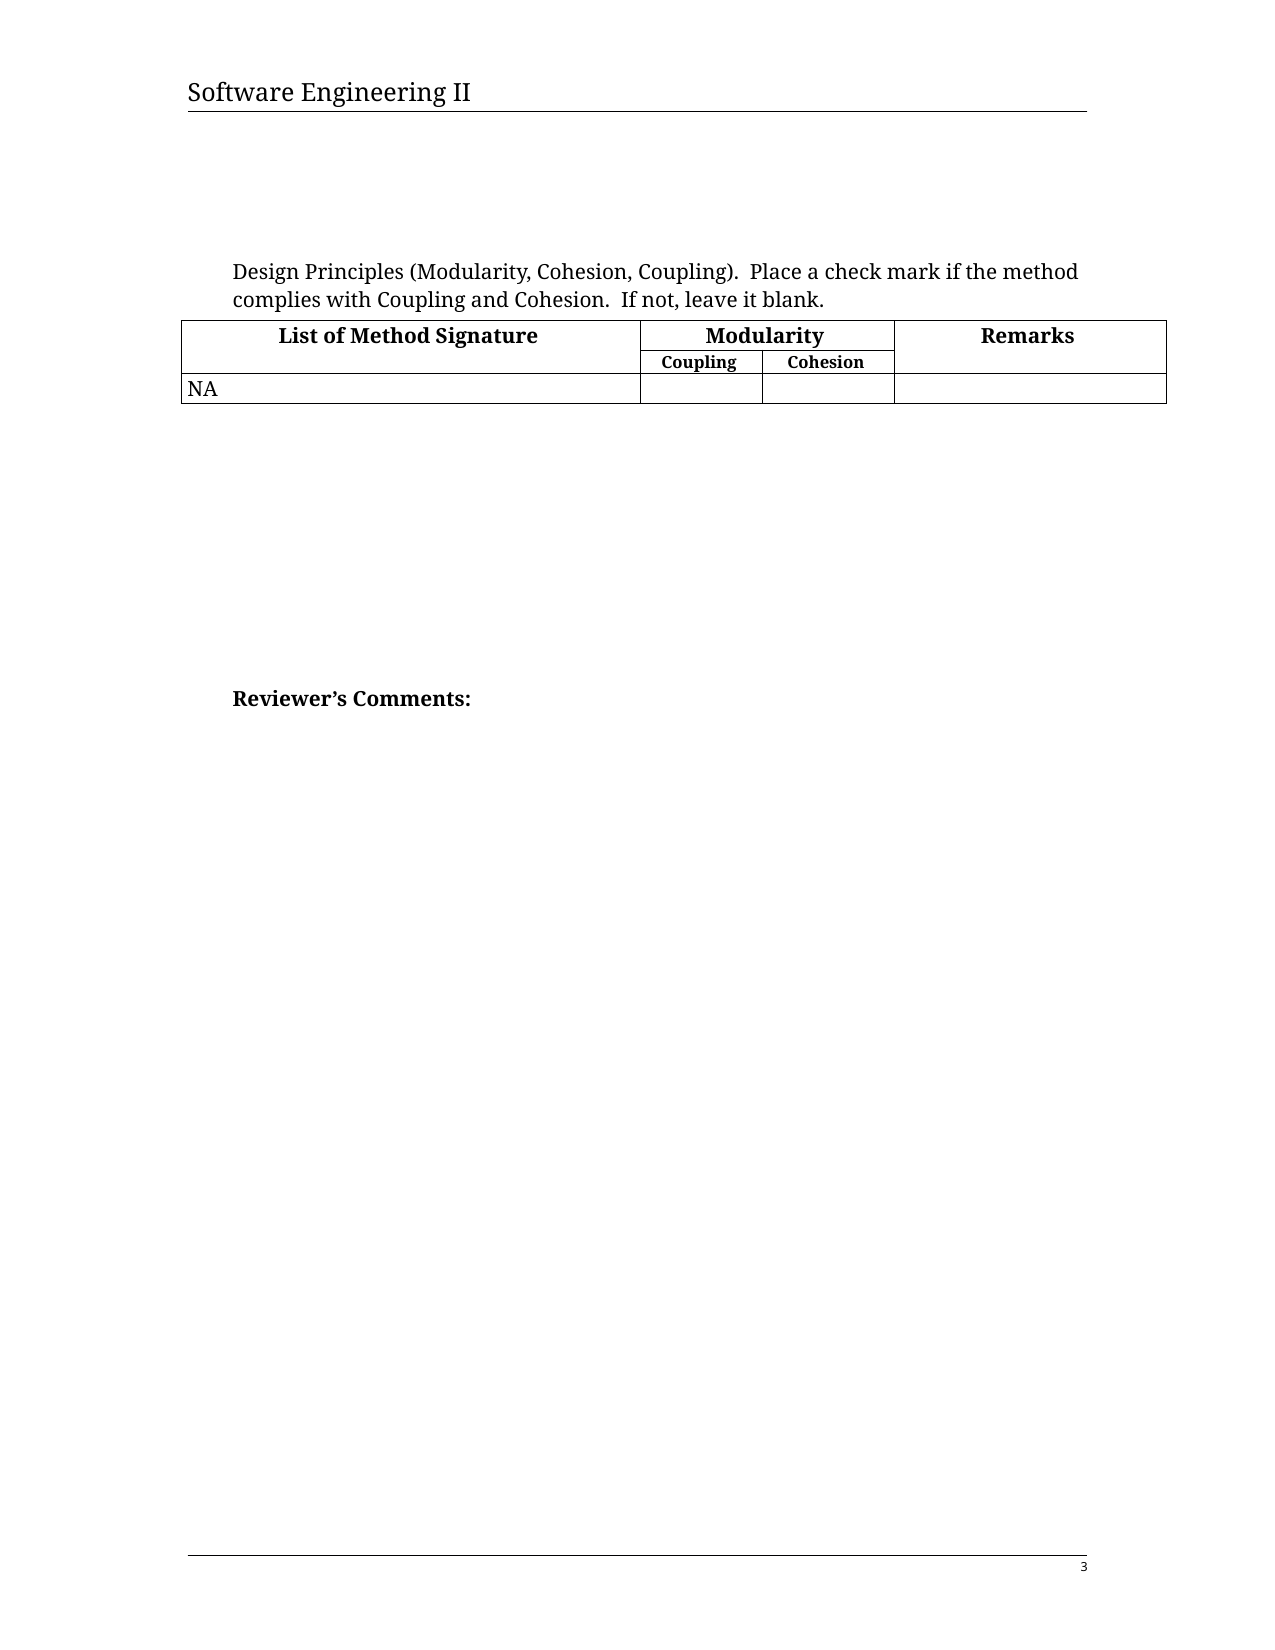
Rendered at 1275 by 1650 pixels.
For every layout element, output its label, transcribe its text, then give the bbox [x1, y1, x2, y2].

table_header List of Method Signature [182, 321, 640, 373]
table_cell [641, 374, 762, 403]
subtitle Reviewer’s Comments: [187, 684, 1087, 741]
table_cell [763, 374, 894, 403]
table_cell Coupling [641, 351, 762, 373]
table_cell [895, 374, 1166, 403]
table_header Remarks [895, 321, 1166, 373]
table_header Modularity [641, 321, 894, 349]
table_cell Cohesion [763, 351, 894, 373]
table_cell NA [182, 374, 640, 403]
subtitle Design Principles (Modularity, Cohesion, Coupling). Place a check mark if the method complies with Coupling and Cohesion. If not, leave it blank. [187, 257, 1087, 314]
